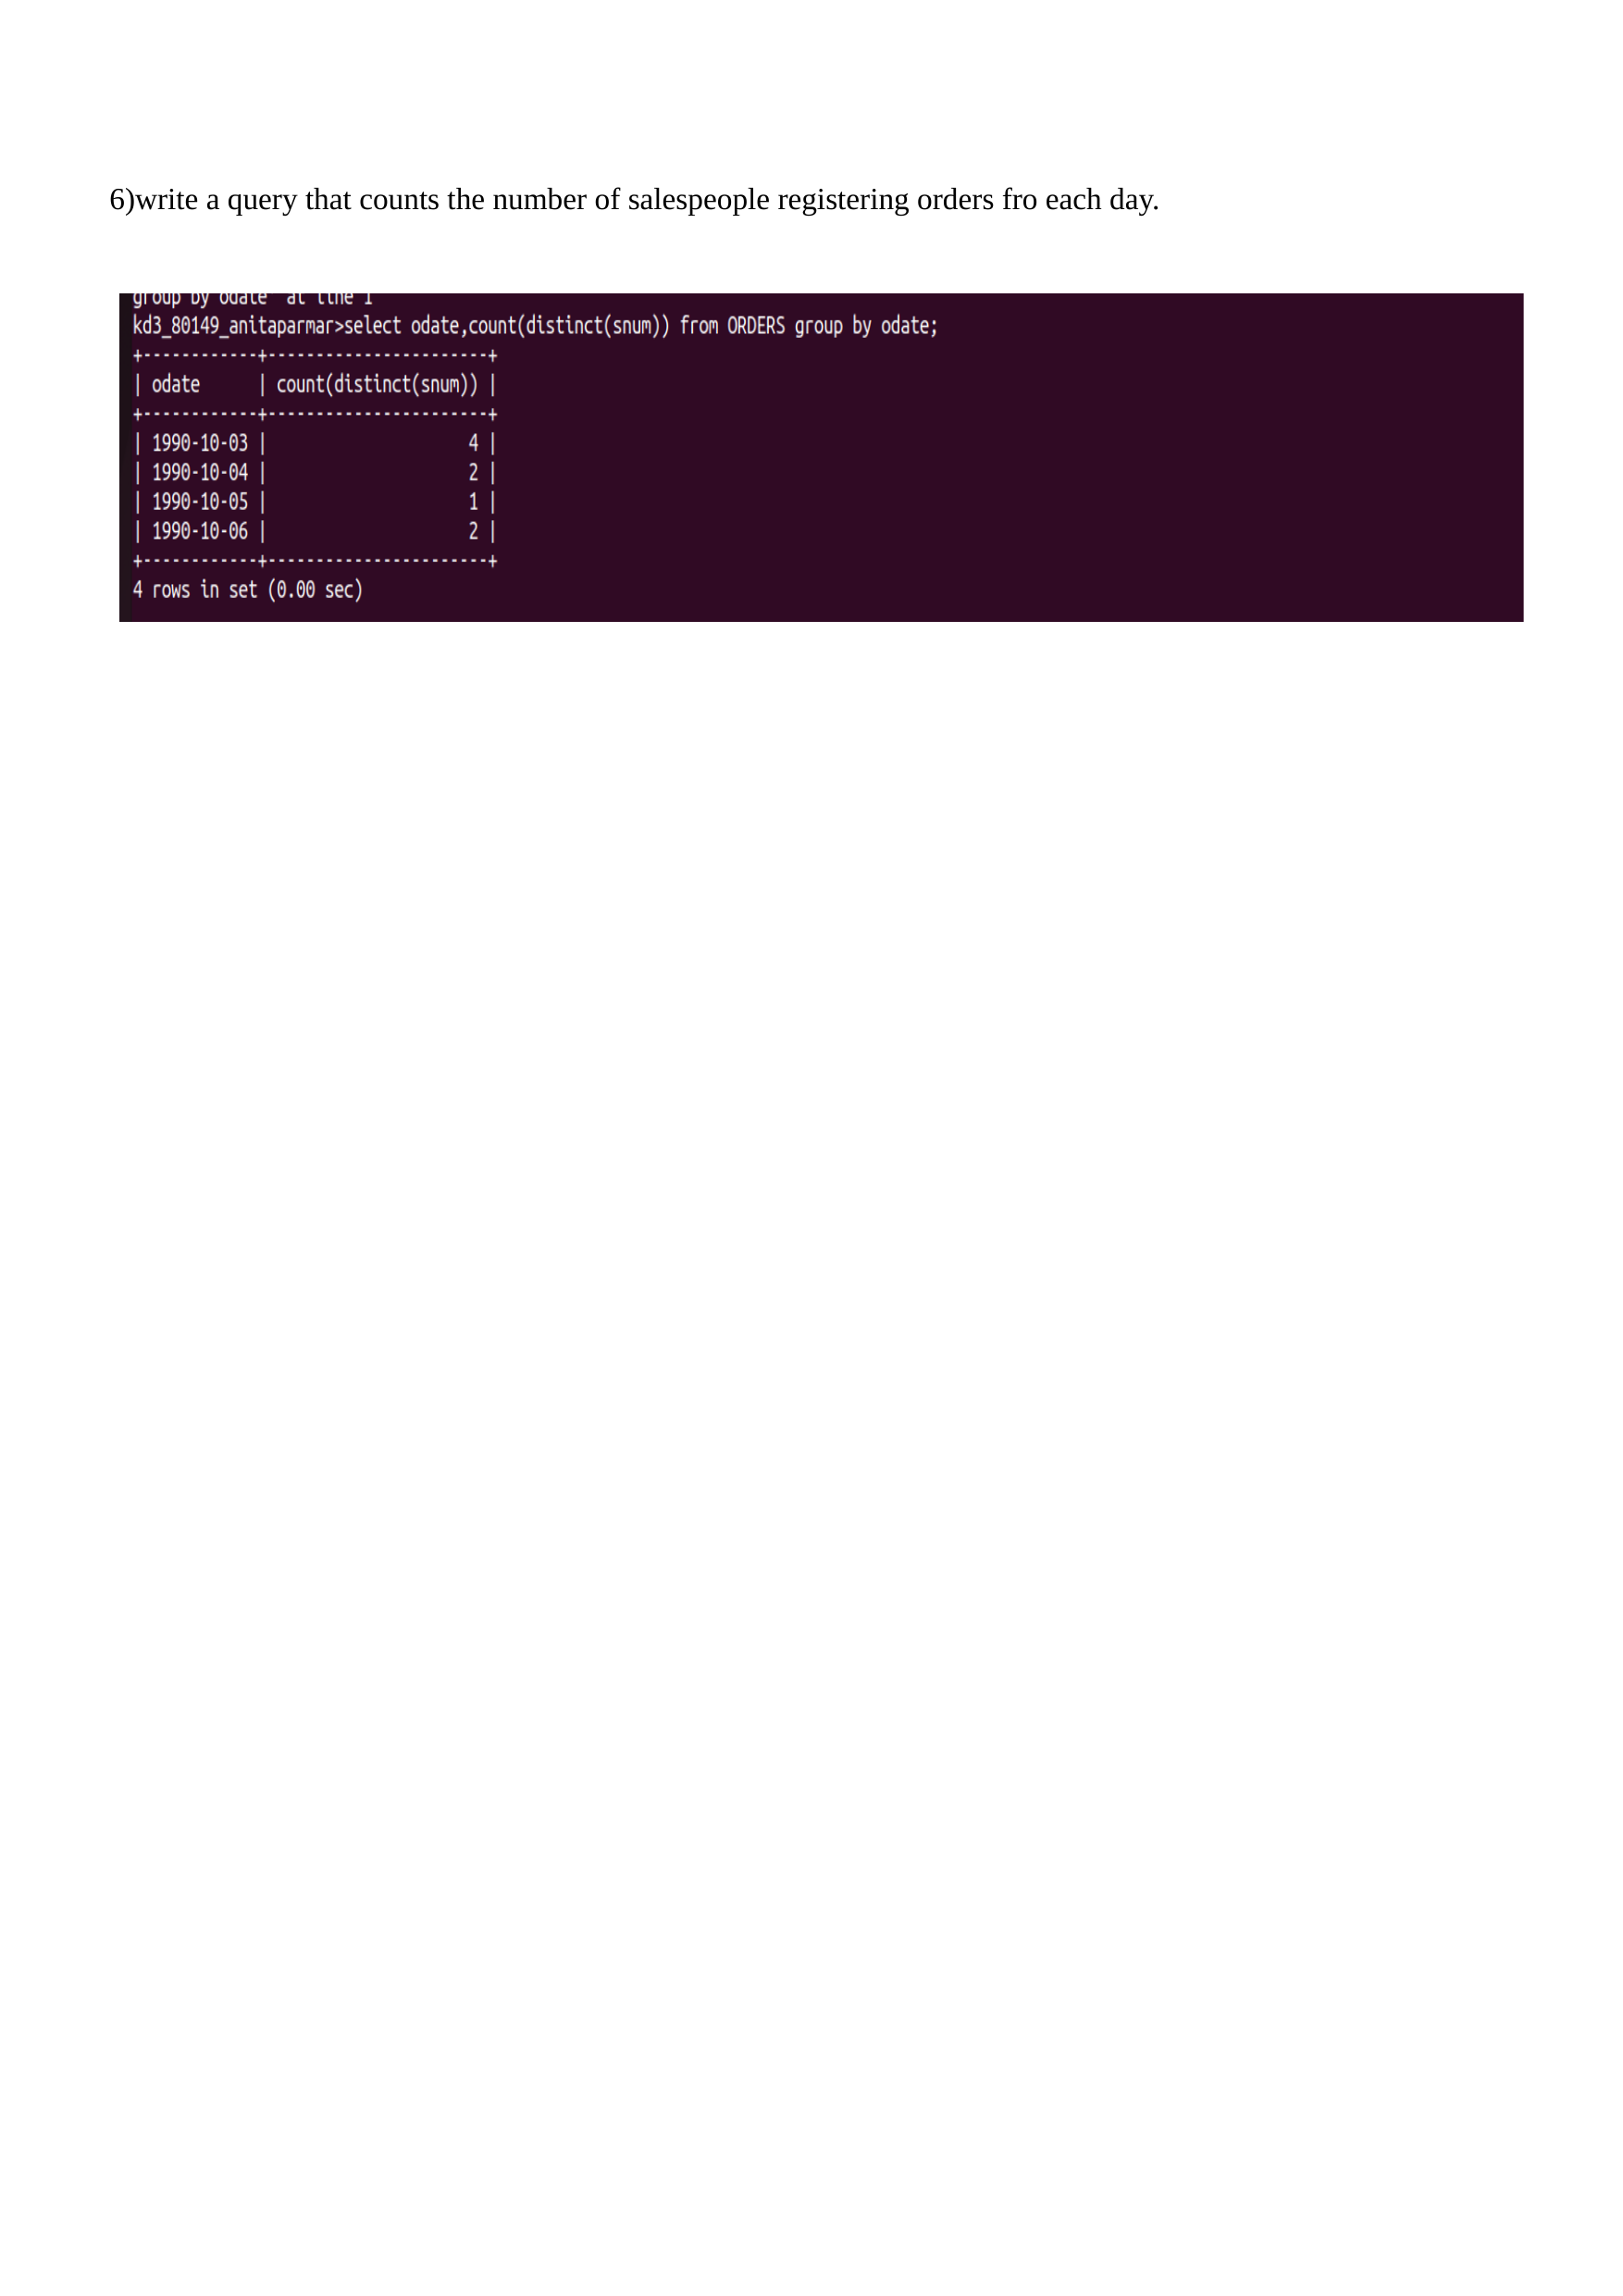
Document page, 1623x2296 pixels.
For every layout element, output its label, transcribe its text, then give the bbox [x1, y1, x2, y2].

text 6)write a query that counts the number of salespeople registering orders fro each day. [109, 180, 1514, 216]
picture [119, 293, 1524, 622]
